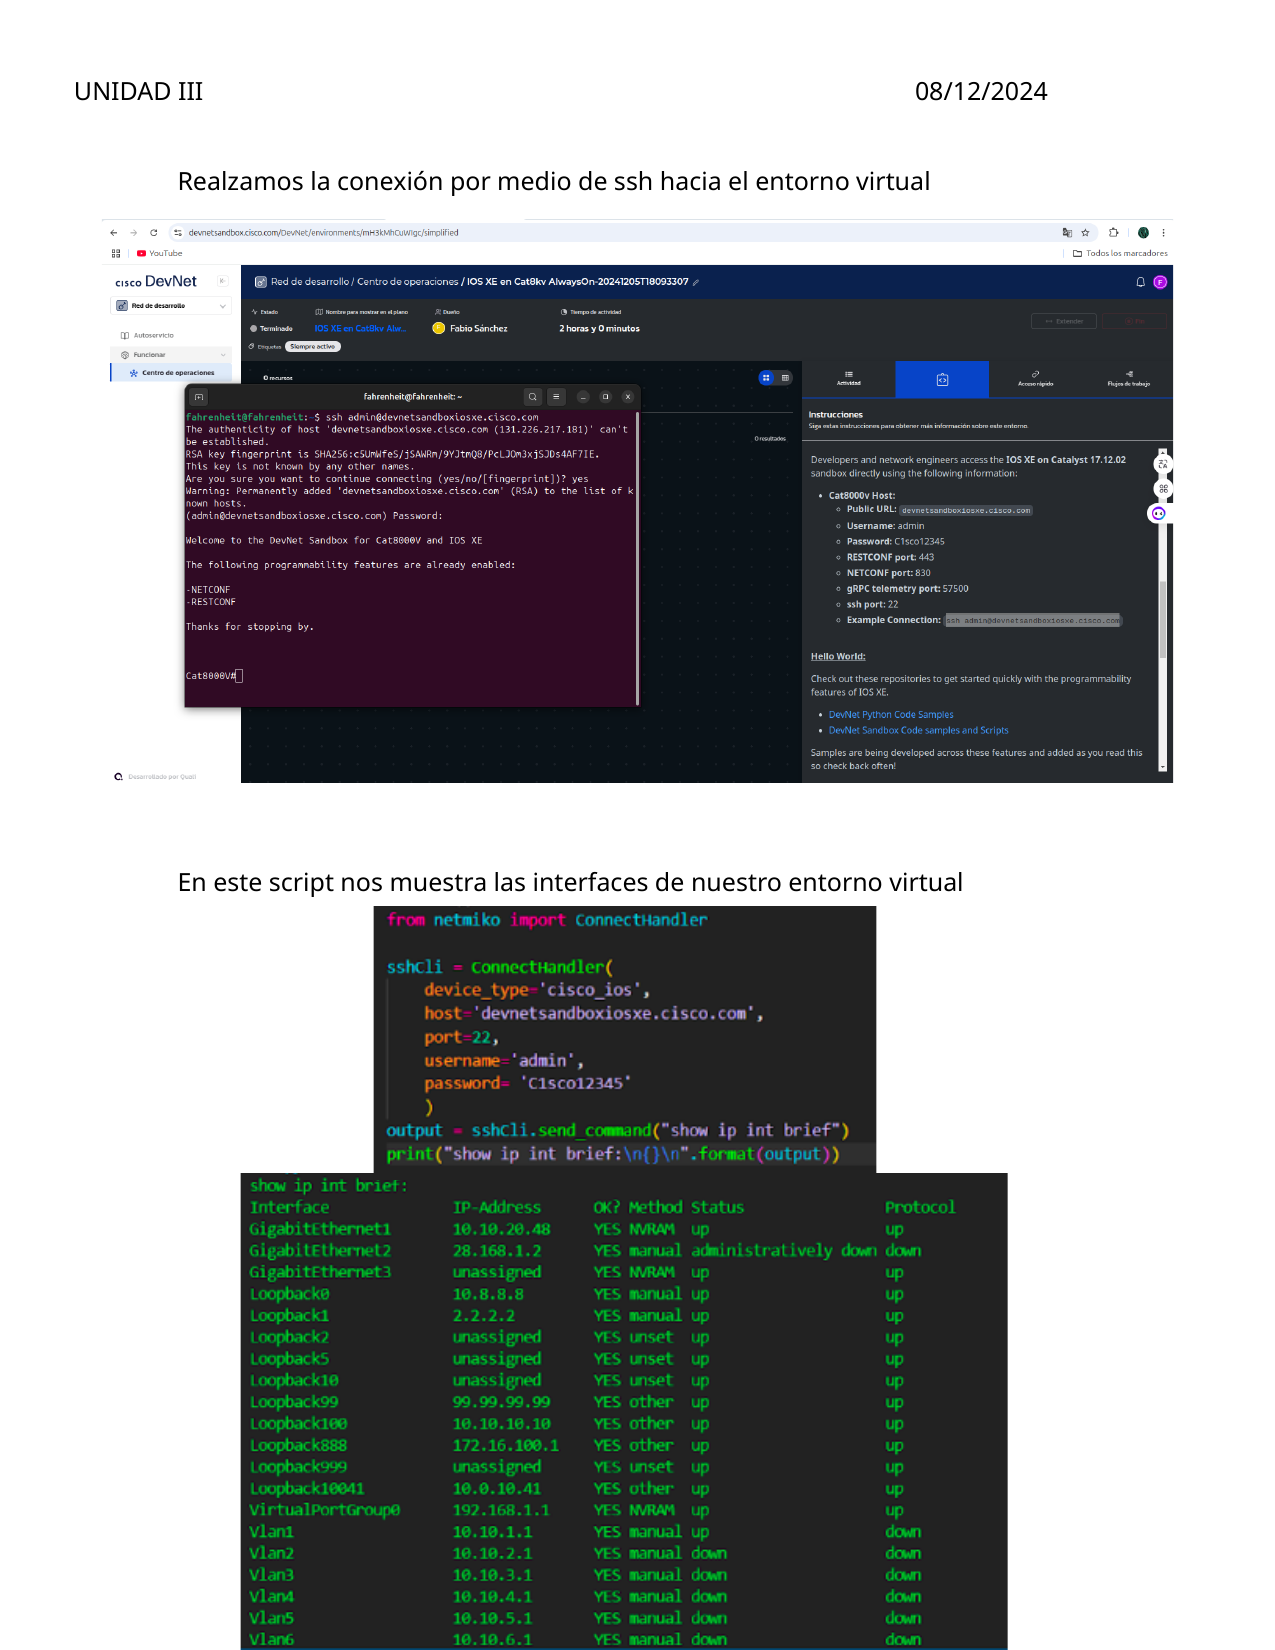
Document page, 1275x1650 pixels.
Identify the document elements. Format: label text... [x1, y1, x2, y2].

text Realzamos la conexión por medio de ssh hacia el entorno virtual [177, 164, 1098, 198]
text En este script nos muestra las interfaces de nuestro entorno virtual [177, 865, 1098, 899]
picture [240, 906, 1008, 1650]
picture [101, 219, 1174, 783]
